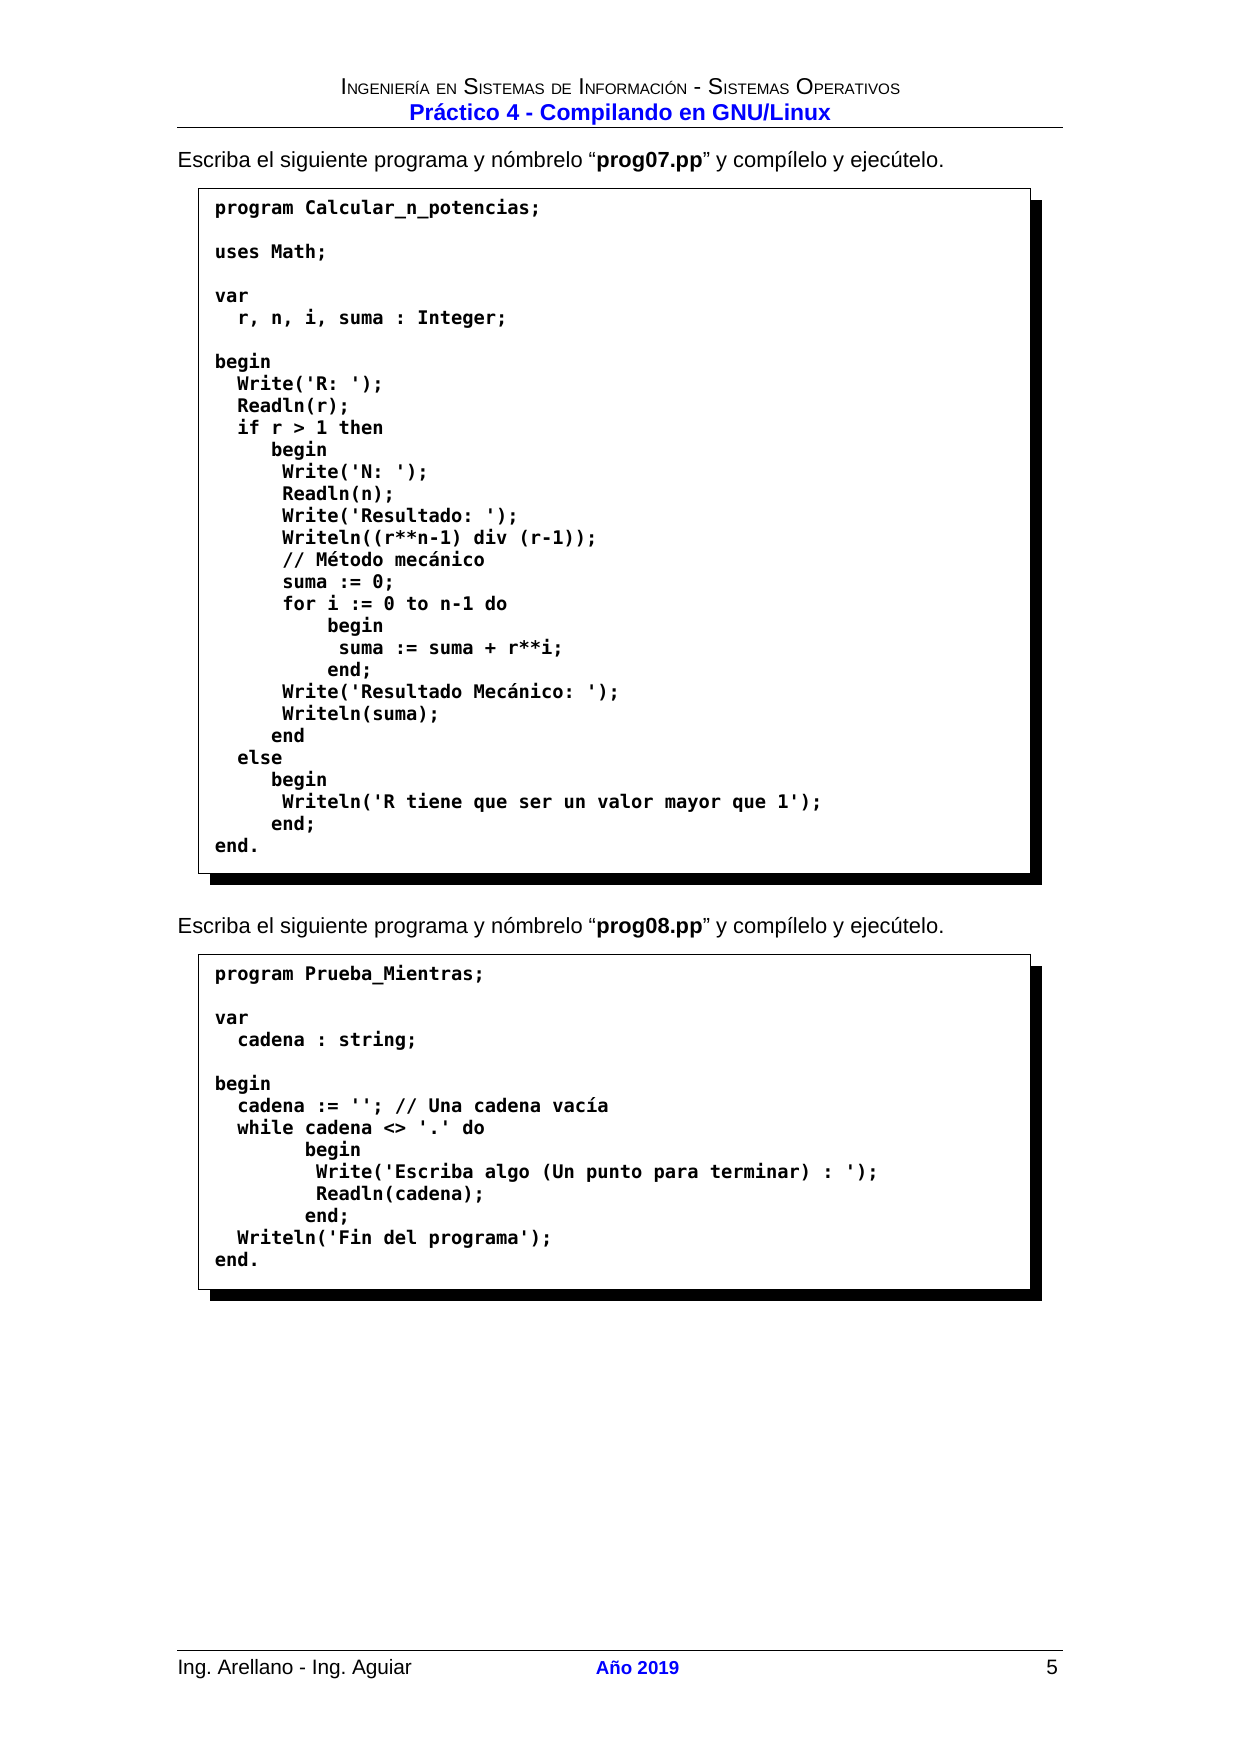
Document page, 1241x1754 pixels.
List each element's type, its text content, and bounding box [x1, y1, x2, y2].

text if r > 1 then [214, 417, 1013, 439]
text begin [214, 351, 1013, 373]
text Readln(n); [214, 483, 1013, 505]
text end. [214, 834, 1013, 857]
text program Calcular_n_potencias; [214, 197, 1013, 219]
text end [214, 725, 1013, 747]
text Writeln((r**n-1) div (r-1)); [214, 527, 1013, 549]
text Readln(cadena); [214, 1183, 1013, 1205]
text var [214, 1007, 1013, 1029]
text end; [214, 659, 1013, 681]
text suma := suma + r**i; [214, 637, 1013, 659]
text begin [214, 615, 1013, 637]
text r, n, i, suma : Integer; [214, 307, 1013, 329]
text end; [214, 813, 1013, 834]
text Escriba el siguiente programa y nómbrelo “prog07.pp” y compílelo y ejecútelo. [177, 148, 1063, 172]
text end. [214, 1249, 1013, 1271]
text cadena := ''; // Una cadena vacía [214, 1095, 1013, 1117]
text uses Math; [214, 241, 1013, 263]
text begin [214, 1139, 1013, 1161]
text Writeln('R tiene que ser un valor mayor que 1'); [214, 791, 1013, 813]
text Readln(r); [214, 395, 1013, 417]
text begin [214, 769, 1013, 791]
text for i := 0 to n-1 do [214, 593, 1013, 615]
text Write('Escriba algo (Un punto para terminar) : '); [214, 1161, 1013, 1183]
text else [214, 747, 1013, 769]
text // Método mecánico [214, 549, 1013, 571]
text Write('Resultado Mecánico: '); [214, 681, 1013, 703]
text Writeln('Fin del programa'); [214, 1227, 1013, 1249]
text end; [214, 1205, 1013, 1227]
text begin [214, 1073, 1013, 1095]
text while cadena <> '.' do [214, 1117, 1013, 1139]
text var [214, 285, 1013, 307]
text Write('Resultado: '); [214, 505, 1013, 527]
text suma := 0; [214, 571, 1013, 593]
text Escriba el siguiente programa y nómbrelo “prog08.pp” y compílelo y ejecútelo. [177, 913, 1063, 938]
text Write('N: '); [214, 461, 1013, 483]
text begin [214, 439, 1013, 461]
text Writeln(suma); [214, 703, 1013, 725]
text program Prueba_Mientras; [214, 963, 1013, 985]
text Write('R: '); [214, 373, 1013, 395]
text cadena : string; [214, 1029, 1013, 1051]
